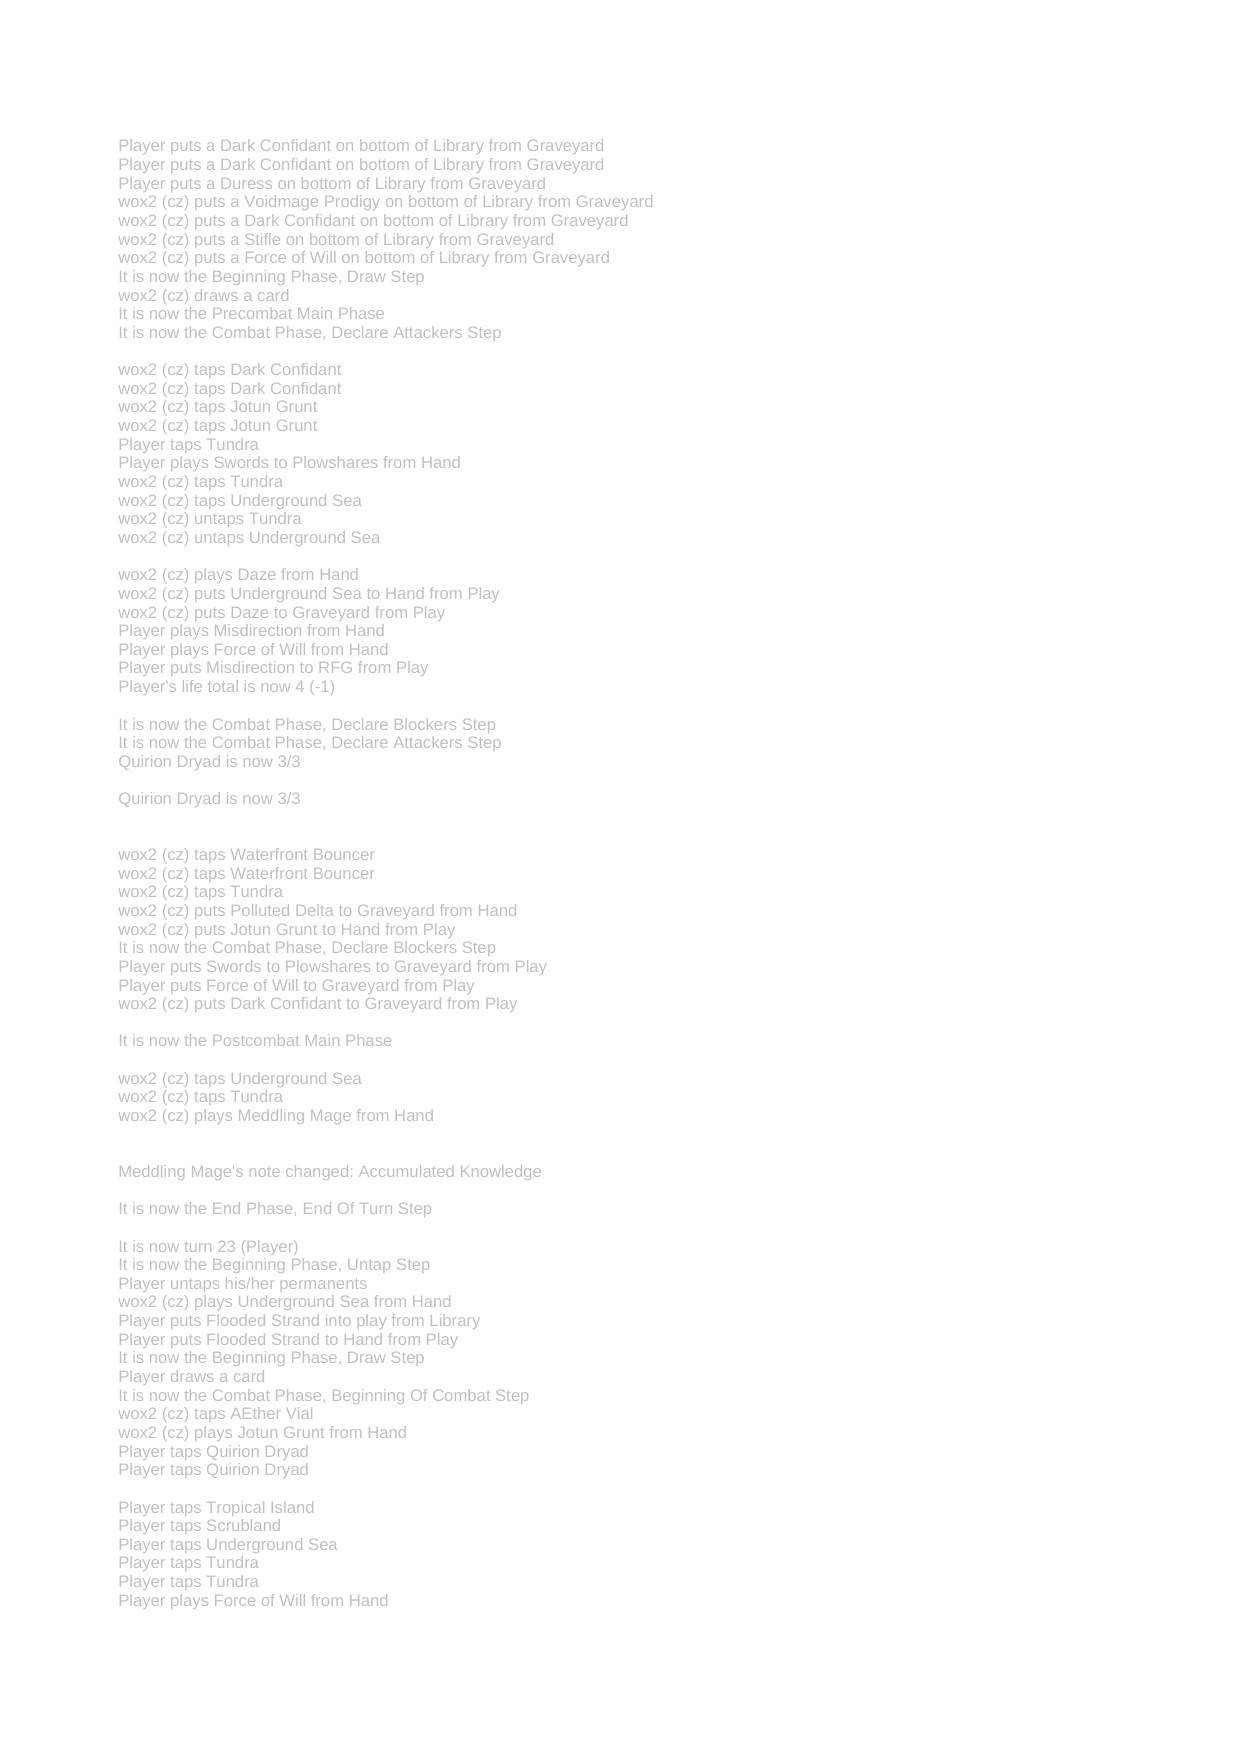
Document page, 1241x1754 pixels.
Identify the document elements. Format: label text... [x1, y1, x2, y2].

text wox2 (cz) puts Polluted Delta to Graveyard from Hand [118, 901, 1122, 920]
text <wox2 (cz)> no [118, 1610, 1122, 1628]
text <Player> Ok [118, 1144, 1122, 1162]
text wox2 (cz) puts Underground Sea to Hand from Play [118, 584, 1122, 603]
text <wox2 (cz)> Thinking [118, 547, 1122, 566]
text Player draws a card [118, 1367, 1122, 1386]
text Player taps Scrubland [118, 1517, 1122, 1535]
text wox2 (cz) plays Underground Sea from Hand [118, 1293, 1122, 1311]
text wox2 (cz) taps Underground Sea [118, 491, 1122, 510]
text wox2 (cz) taps Underground Sea [118, 1069, 1122, 1088]
text Player taps Tundra [118, 1572, 1122, 1591]
text wox2 (cz) taps Jotun Grunt [118, 416, 1122, 435]
text Player plays Swords to Plowshares from Hand [118, 454, 1122, 472]
text wox2 (cz) draws a card [118, 286, 1122, 304]
text Player untaps his/her permanents [118, 1274, 1122, 1293]
text Player puts a Dark Confidant on bottom of Library from Graveyard [118, 137, 1122, 155]
text Quirion Dryad is now 3/3 [118, 752, 1122, 771]
text It is now the Combat Phase, Declare Blockers Step [118, 938, 1122, 957]
text wox2 (cz) puts a Stifle on bottom of Library from Graveyard [118, 230, 1122, 249]
text Meddling Mage's note changed: Accumulated Knowledge [118, 1162, 1122, 1181]
text <wox2 (cz)> Thinking [118, 1050, 1122, 1069]
text <wox2 (cz)> Thinking [118, 1125, 1122, 1144]
text wox2 (cz) taps Waterfront Bouncer [118, 864, 1122, 883]
text It is now the Combat Phase, Declare Attackers Step [118, 323, 1122, 342]
text wox2 (cz) taps Waterfront Bouncer [118, 845, 1122, 864]
text wox2 (cz) taps Dark Confidant [118, 361, 1122, 379]
text It is now the Postcombat Main Phase [118, 1032, 1122, 1050]
text Player puts Flooded Strand to Hand from Play [118, 1330, 1122, 1349]
text Player's life total is now 4 (-1) [118, 677, 1122, 696]
text Player plays Force of Will from Hand [118, 640, 1122, 659]
text wox2 (cz) taps Dark Confidant [118, 379, 1122, 398]
text It is now the Precombat Main Phase [118, 304, 1122, 323]
text <wox2 (cz)> Ok [118, 696, 1122, 715]
text Player puts Swords to Plowshares to Graveyard from Play [118, 957, 1122, 976]
text wox2 (cz) taps Tundra [118, 1088, 1122, 1106]
text <wox2 (cz)> Ok [118, 1013, 1122, 1032]
text wox2 (cz) untaps Underground Sea [118, 528, 1122, 547]
text wox2 (cz) puts a Dark Confidant on bottom of Library from Graveyard [118, 211, 1122, 230]
text It is now the Beginning Phase, Draw Step [118, 1349, 1122, 1367]
text Quirion Dryad is now 3/3 [118, 789, 1122, 808]
text <wox2 (cz)> Ok? [118, 1479, 1122, 1498]
text Player puts a Duress on bottom of Library from Graveyard [118, 174, 1122, 193]
text Player taps Tundra [118, 435, 1122, 454]
text Player puts a Dark Confidant on bottom of Library from Graveyard [118, 155, 1122, 174]
text It is now turn 23 (Player) [118, 1237, 1122, 1256]
text <wox2 (cz)> Thinking [118, 771, 1122, 789]
text It is now the Combat Phase, Declare Attackers Step [118, 733, 1122, 752]
text It is now the Beginning Phase, Draw Step [118, 267, 1122, 286]
text wox2 (cz) plays Meddling Mage from Hand [118, 1106, 1122, 1125]
text wox2 (cz) puts a Voidmage Prodigy on bottom of Library from Graveyard [118, 193, 1122, 211]
text Player plays Force of Will from Hand [118, 1591, 1122, 1610]
text wox2 (cz) puts Dark Confidant to Graveyard from Play [118, 994, 1122, 1013]
text wox2 (cz) puts Jotun Grunt to Hand from Play [118, 920, 1122, 938]
text wox2 (cz) plays Jotun Grunt from Hand [118, 1423, 1122, 1442]
text <wox2 (cz)> duress [118, 118, 1122, 137]
text Player taps Tundra [118, 1554, 1122, 1572]
text wox2 (cz) taps Jotun Grunt [118, 398, 1122, 416]
text wox2 (cz) puts Daze to Graveyard from Play [118, 603, 1122, 622]
text <wox2 (cz)> Thinking [118, 808, 1122, 827]
text Player puts Misdirection to RFG from Play [118, 659, 1122, 677]
text Player taps Quirion Dryad [118, 1461, 1122, 1479]
text Player plays Misdirection from Hand [118, 622, 1122, 640]
text wox2 (cz) untaps Tundra [118, 510, 1122, 528]
text wox2 (cz) puts a Force of Will on bottom of Library from Graveyard [118, 249, 1122, 267]
text wox2 (cz) taps AEther Vial [118, 1405, 1122, 1423]
text wox2 (cz) taps Tundra [118, 883, 1122, 901]
text <Player> Ok [118, 1181, 1122, 1199]
text Player taps Quirion Dryad [118, 1442, 1122, 1461]
text wox2 (cz) plays Daze from Hand [118, 566, 1122, 584]
text Player taps Tropical Island [118, 1498, 1122, 1517]
text <wox2 (cz)> Thinking [118, 342, 1122, 361]
text <Player> Ok [118, 827, 1122, 845]
text It is now the End Phase, End Of Turn Step [118, 1199, 1122, 1218]
text Player taps Underground Sea [118, 1535, 1122, 1554]
text Player puts Flooded Strand into play from Library [118, 1311, 1122, 1330]
text <wox2 (cz)> End my turn [118, 1218, 1122, 1237]
text It is now the Combat Phase, Beginning Of Combat Step [118, 1386, 1122, 1405]
text wox2 (cz) taps Tundra [118, 472, 1122, 491]
text Player puts Force of Will to Graveyard from Play [118, 976, 1122, 994]
text It is now the Combat Phase, Declare Blockers Step [118, 715, 1122, 733]
text It is now the Beginning Phase, Untap Step [118, 1256, 1122, 1274]
